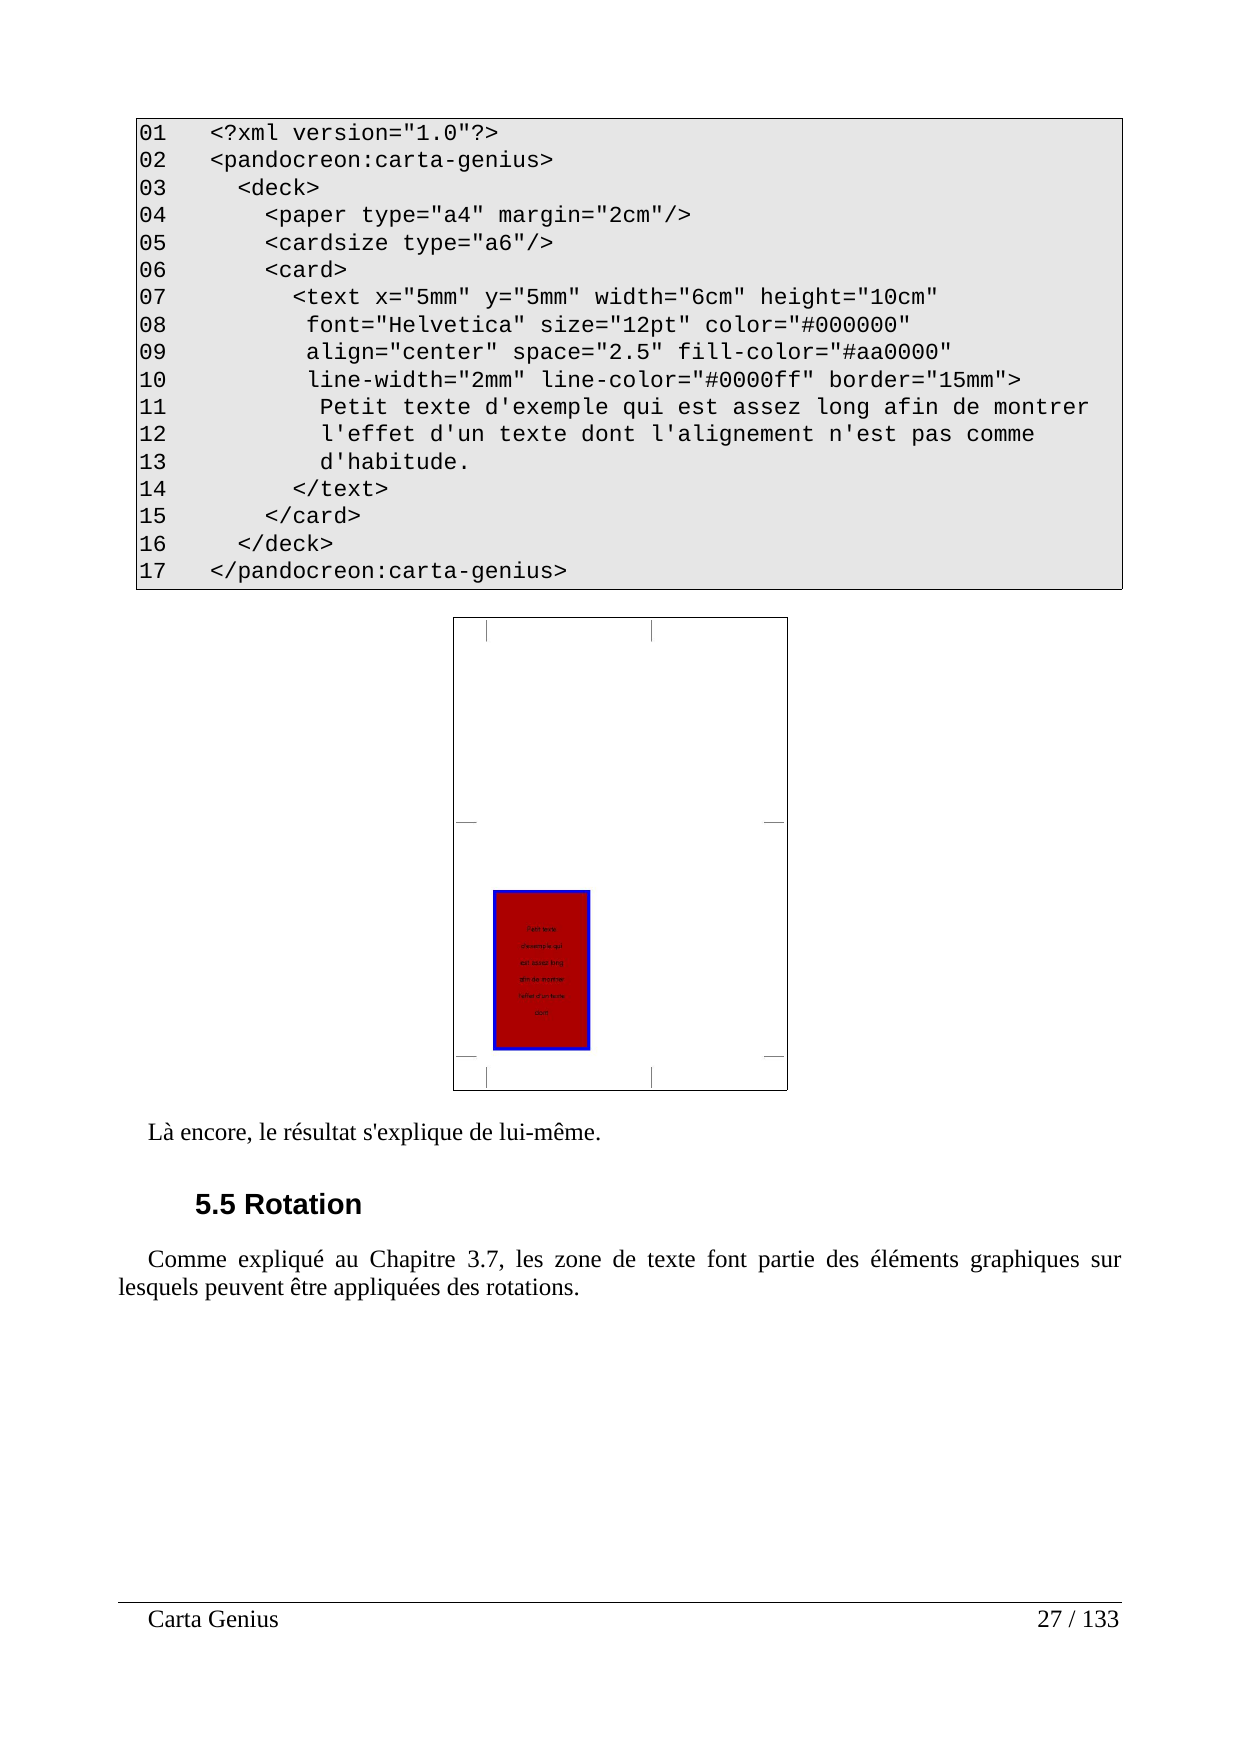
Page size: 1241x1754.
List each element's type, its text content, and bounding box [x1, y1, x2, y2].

text 03 <deck> [137, 173, 1122, 200]
text 02 <pandocreon:carta-genius> [137, 146, 1122, 173]
text 13 d'habitude. [137, 447, 1122, 474]
picture [456, 620, 784, 1088]
text 14 </text> [137, 474, 1122, 502]
text 11 Petit texte d'exemple qui est assez long afin de montrer [137, 392, 1122, 419]
text Là encore, le résultat s'explique de lui-même. [118, 1118, 1122, 1146]
text 15 </card> [137, 502, 1122, 529]
text 08 font="Helvetica" size="12pt" color="#000000" [137, 310, 1122, 337]
text 05 <cardsize type="a6"/> [137, 228, 1122, 255]
text 04 <paper type="a4" margin="2cm"/> [137, 200, 1122, 228]
text 01 <?xml version="1.0"?> [137, 119, 1122, 146]
text 06 <card> [137, 255, 1122, 282]
text Comme expliqué au Chapitre 3.7, les zone de texte font partie des éléments graphiques sur lesquels peuvent être appliquées des rotations. [118, 1245, 1122, 1300]
text 07 <text x="5mm" y="5mm" width="6cm" height="10cm" [137, 282, 1122, 310]
text 16 </deck> [137, 529, 1122, 556]
text 12 l'effet d'un texte dont l'alignement n'est pas comme [137, 419, 1122, 447]
text 10 line-width="2mm" line-color="#0000ff" border="15mm"> [137, 365, 1122, 392]
text 09 align="center" space="2.5" fill-color="#aa0000" [137, 337, 1122, 365]
subtitle Rotation [195, 1188, 1122, 1221]
text 17 </pandocreon:carta-genius> [137, 556, 1122, 589]
